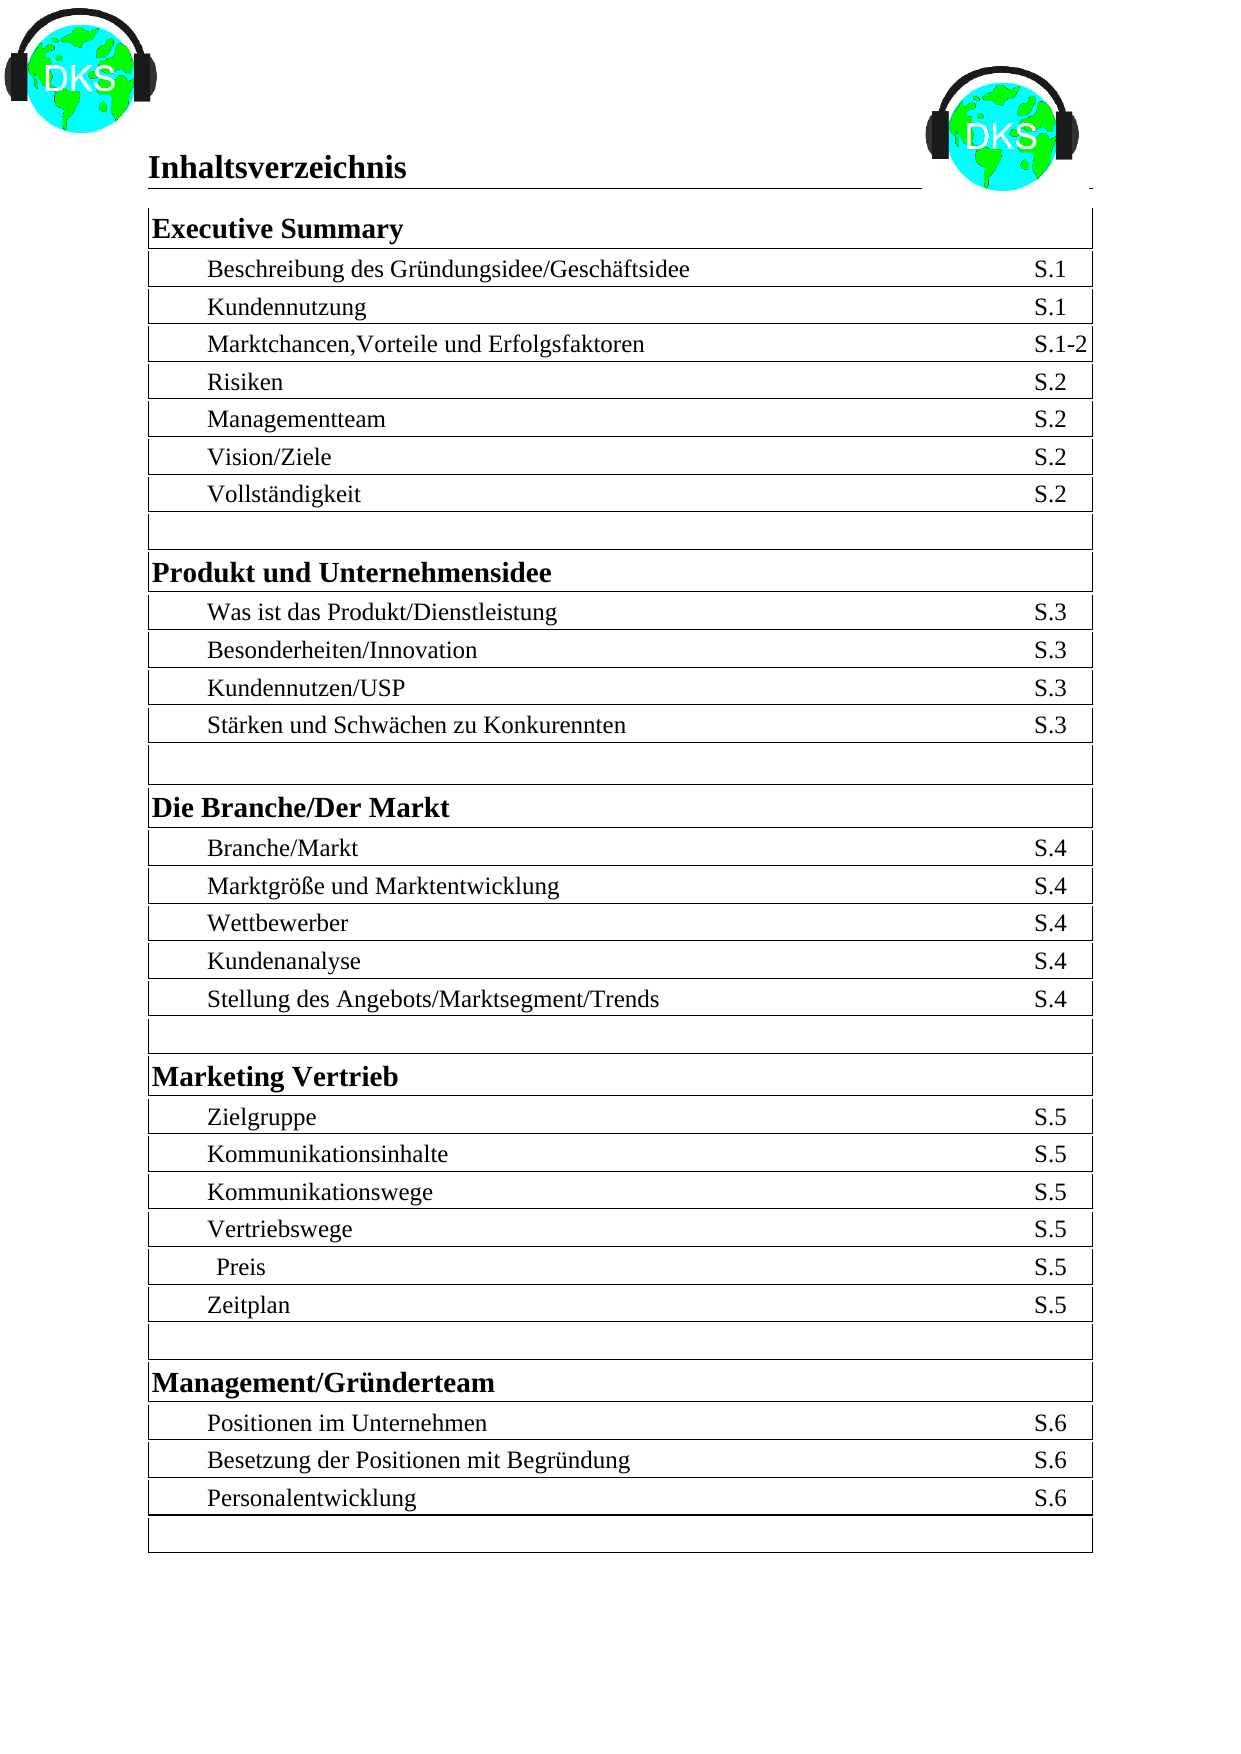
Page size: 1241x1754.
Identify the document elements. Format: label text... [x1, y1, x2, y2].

text Management/Gründerteam [149, 1362, 1092, 1401]
text Vertriebswege S.5 [149, 1212, 1092, 1246]
text Kundennutzung S.1 [149, 289, 1092, 323]
text Executive Summary [149, 208, 1092, 248]
text Positionen im Unternehmen S.6 [149, 1405, 1092, 1439]
text Managementteam S.2 [149, 401, 1092, 436]
text Stärken und Schwächen zu Konkurennten S.3 [148, 707, 1092, 742]
text Marktchancen,Vorteile und Erfolgsfaktoren S.1-2 [149, 326, 1092, 361]
text Kommunikationsinhalte S.5 [149, 1136, 1092, 1171]
text Stellung des Angebots/Marktsegment/Trends S.4 [149, 981, 1092, 1015]
text Vision/Ziele S.2 [149, 439, 1092, 474]
text Beschreibung des Gründungsidee/Geschäftsidee S.1 [149, 251, 1092, 286]
text Wettbewerber S.4 [149, 906, 1092, 940]
text Produkt und Unternehmensidee [149, 552, 1092, 591]
text Besetzung der Positionen mit Begründung S.6 [149, 1442, 1092, 1477]
text Marketing Vertrieb [149, 1056, 1092, 1095]
text Vollständigkeit S.2 [149, 477, 1092, 511]
text Was ist das Produkt/Dienstleistung S.3 [148, 594, 1092, 629]
picture [0, 0, 168, 143]
text Zielgruppe S.5 [149, 1099, 1092, 1133]
text Zeitplan S.5 [149, 1287, 1092, 1321]
text Preis S.5 [149, 1249, 1092, 1284]
text Personalentwicklung S.6 [149, 1480, 1092, 1514]
text Kommunikationswege S.5 [149, 1174, 1092, 1208]
text Inhaltsverzeichnis [148, 148, 921, 188]
text Kundenanalyse S.4 [149, 943, 1092, 978]
text Besonderheiten/Innovation S.3 [149, 632, 1092, 667]
text Kundennutzen/USP S.3 [149, 670, 1092, 704]
text Marktgröße und Marktentwicklung S.4 [149, 868, 1092, 903]
text Risiken S.2 [149, 364, 1092, 398]
text Die Branche/Der Markt [149, 788, 1092, 827]
picture [921, 57, 1090, 201]
text Branche/Markt S.4 [149, 830, 1092, 865]
